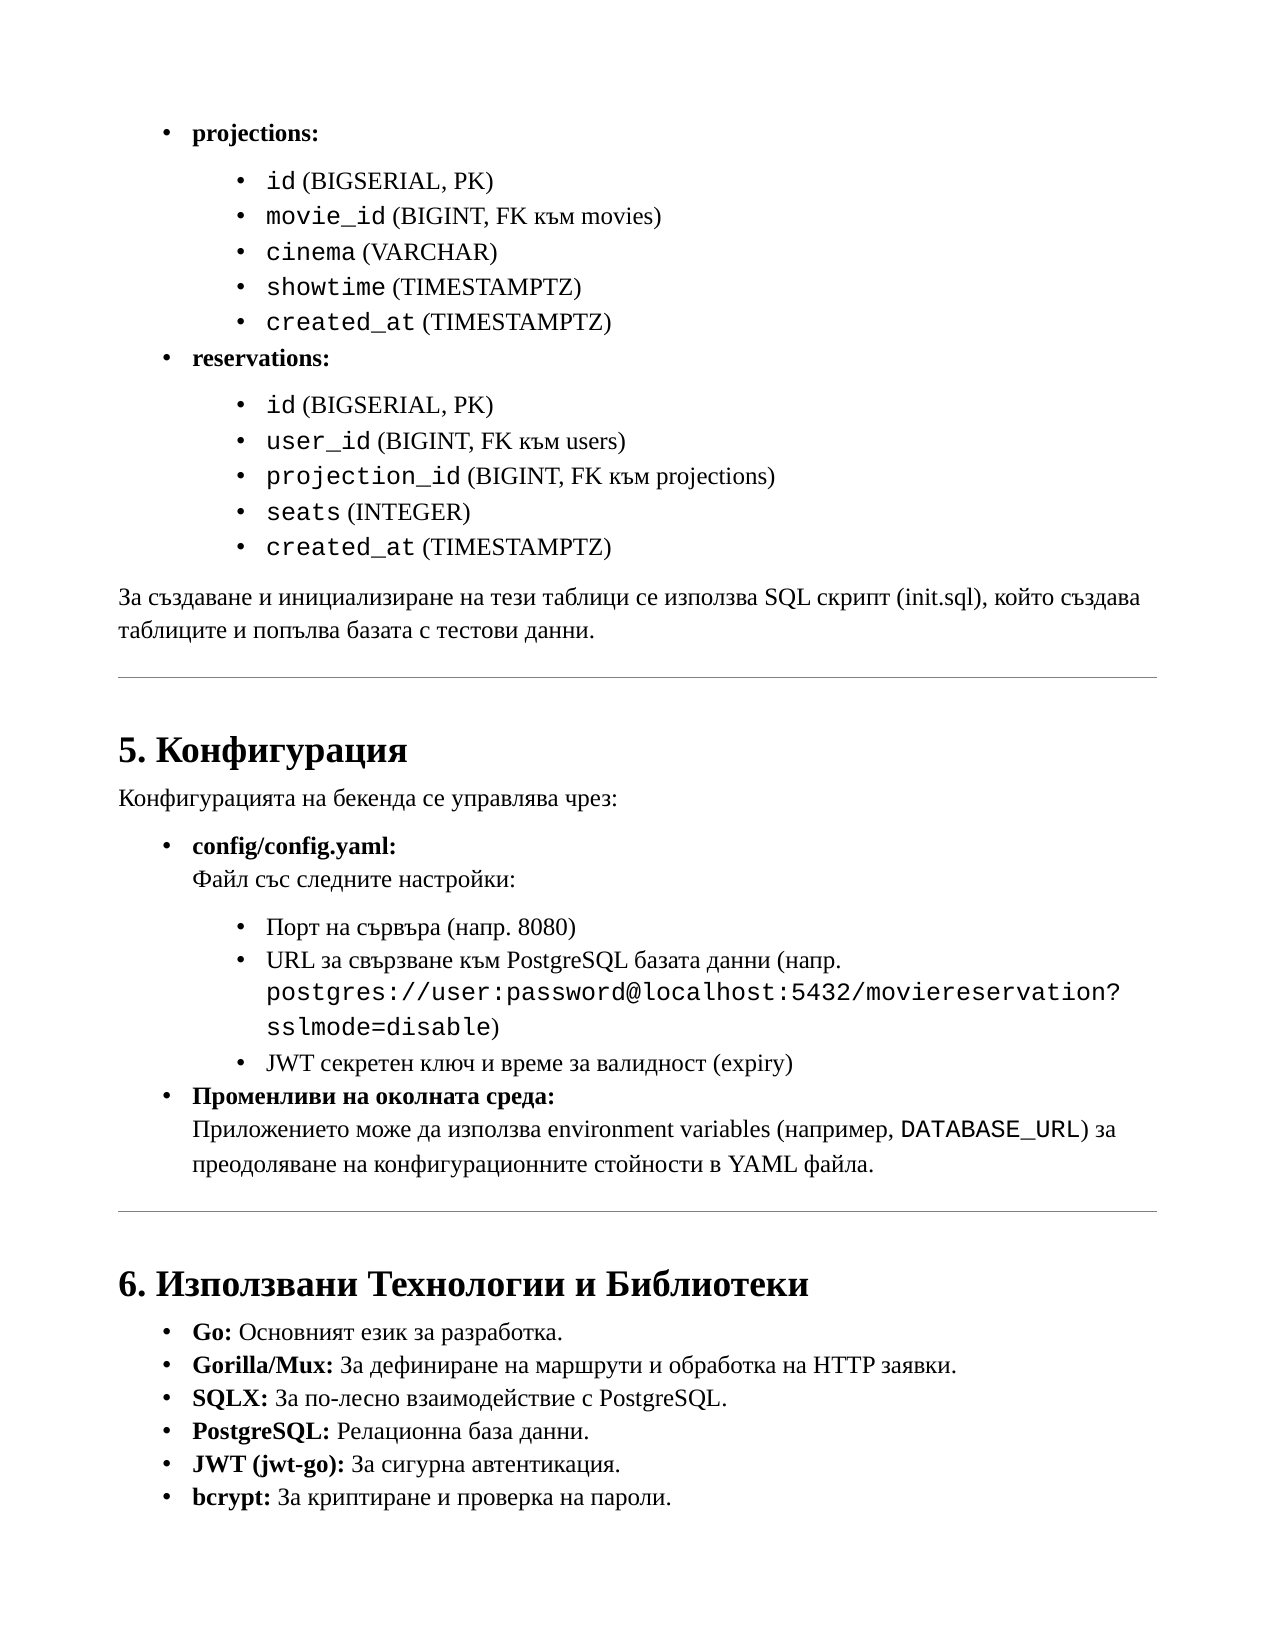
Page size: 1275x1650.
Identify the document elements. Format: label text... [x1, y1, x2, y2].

list cinema (VARCHAR) [236, 237, 1157, 267]
list Променливи на околната среда: Приложението може да използва environment variables (например, DATABASE_URL) за преодоляване на конфигурационните стойности в YAML файла. [162, 1081, 1157, 1178]
subtitle 6. Използвани Технологии и Библиотеки [118, 1262, 1157, 1305]
list Gorilla/Mux: За дефиниране на маршрути и обработка на HTTP заявки. [162, 1350, 1157, 1379]
list id (BIGSERIAL, PK) [236, 390, 1157, 421]
list seats (INTEGER) [236, 497, 1157, 527]
list projection_id (BIGINT, FK към projections) [236, 461, 1157, 492]
list JWT секретен ключ и време за валидност (expiry) [236, 1048, 1157, 1076]
list PostgreSQL: Релационна база данни. [162, 1416, 1157, 1445]
list reservations: [162, 343, 1157, 372]
list projections: [162, 118, 1157, 147]
list Порт на сървъра (напр. 8080) [236, 912, 1157, 940]
list movie_id (BIGINT, FK към movies) [236, 201, 1157, 232]
subtitle 5. Конфигурация [118, 728, 1157, 771]
text Конфигурацията на бекенда се управлява чрез: [118, 783, 1157, 812]
list user_id (BIGINT, FK към users) [236, 426, 1157, 457]
list SQLX: За по-лесно взаимодействие с PostgreSQL. [162, 1383, 1157, 1412]
list config/config.yaml: Файл със следните настройки: [162, 831, 1157, 893]
list JWT (jwt-go): За сигурна автентикация. [162, 1449, 1157, 1478]
list created_at (TIMESTAMPTZ) [236, 307, 1157, 338]
list URL за свързване към PostgreSQL базата данни (напр. postgres://user:password@localhost:5432/moviereservation?sslmode=disable) [236, 945, 1157, 1043]
list showtime (TIMESTAMPTZ) [236, 272, 1157, 303]
list bcrypt: За криптиране и проверка на пароли. [162, 1482, 1157, 1511]
list Go: Основният език за разработка. [162, 1317, 1157, 1346]
list created_at (TIMESTAMPTZ) [236, 532, 1157, 563]
list id (BIGSERIAL, PK) [236, 166, 1157, 197]
text За създаване и инициализиране на тези таблици се използва SQL скрипт (init.sql), който създава таблиците и попълва базата с тестови данни. [118, 582, 1157, 644]
